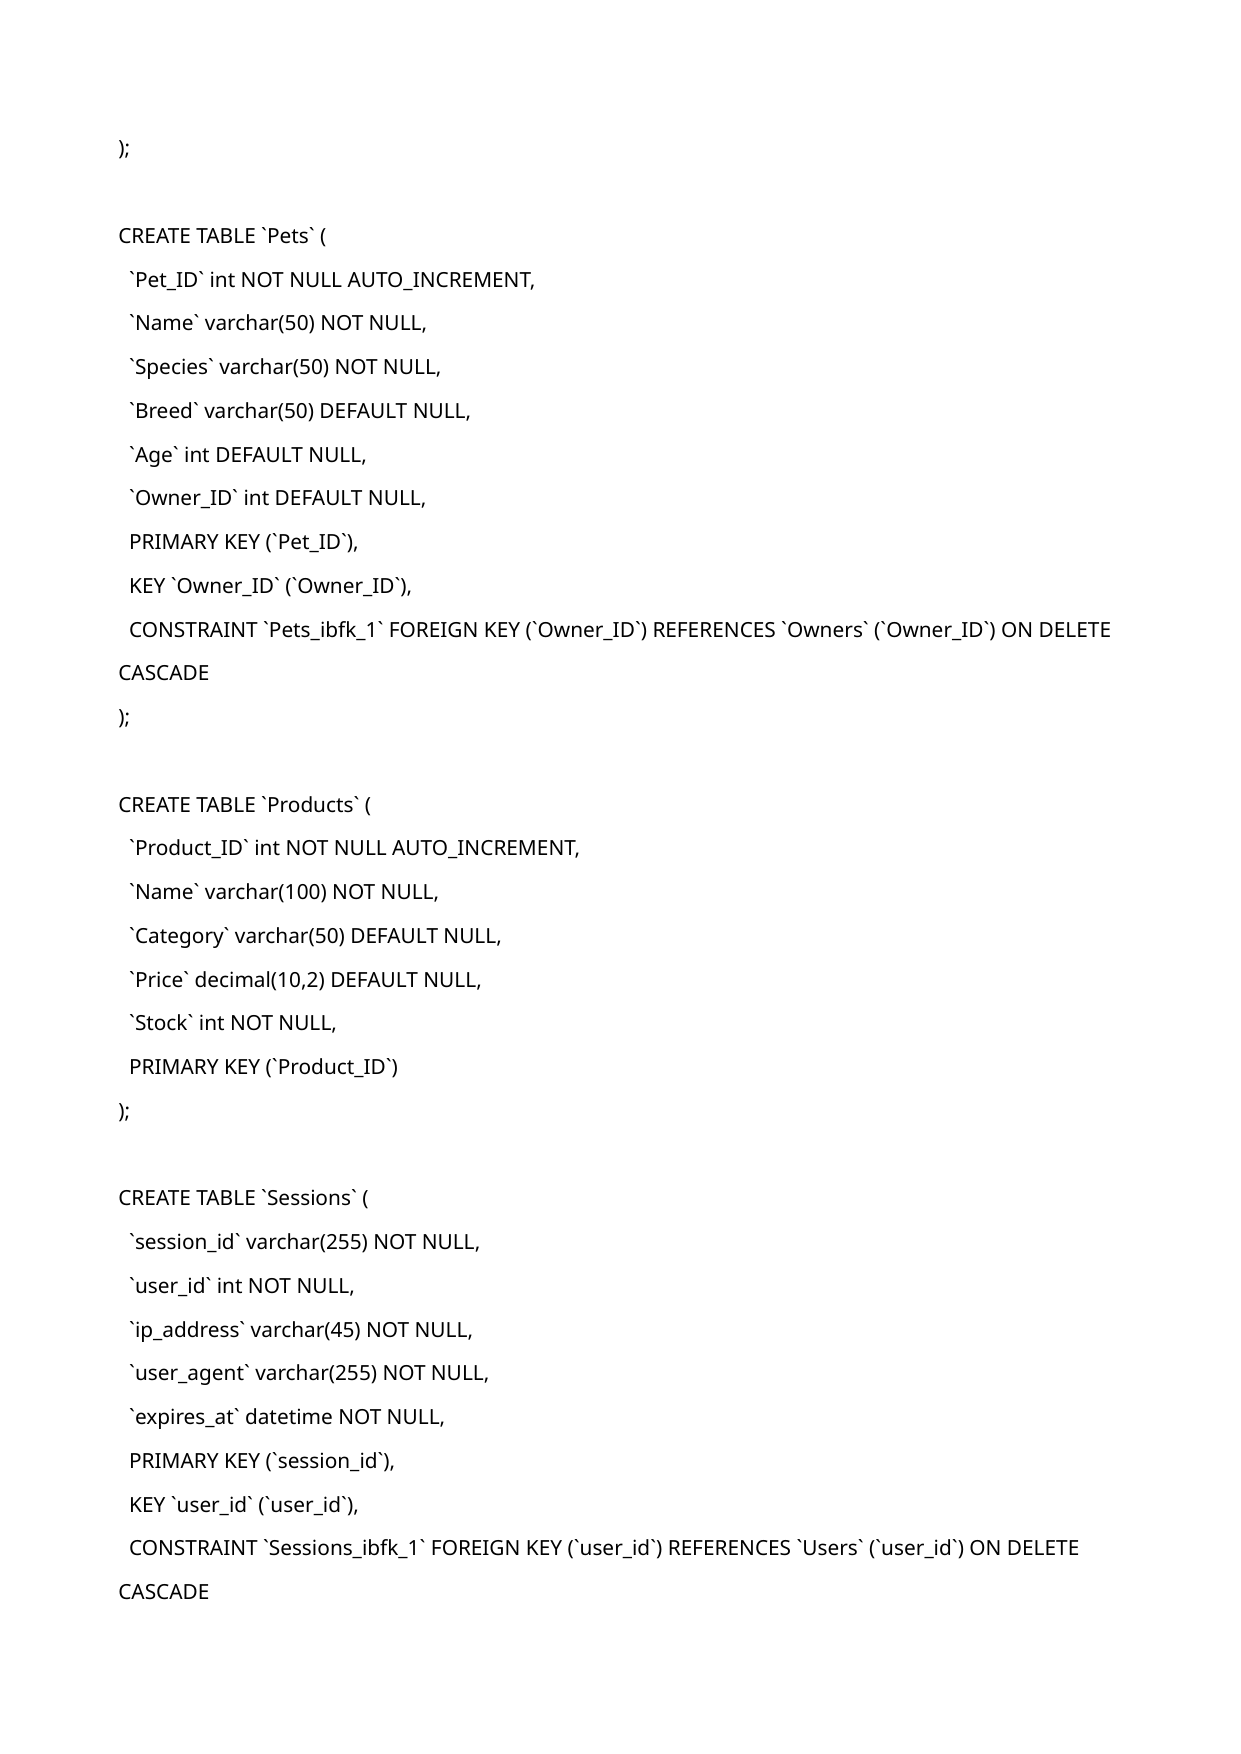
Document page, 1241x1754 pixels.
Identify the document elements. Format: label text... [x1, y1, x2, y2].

text ); [118, 687, 1122, 731]
text KEY `Owner_ID` (`Owner_ID`), [118, 556, 1122, 599]
text `Owner_ID` int DEFAULT NULL, [118, 468, 1122, 512]
text `Price` decimal(10,2) DEFAULT NULL, [118, 949, 1122, 993]
text `Product_ID` int NOT NULL AUTO_INCREMENT, [118, 818, 1122, 862]
text `Breed` varchar(50) DEFAULT NULL, [118, 381, 1122, 424]
text PRIMARY KEY (`Pet_ID`), [118, 512, 1122, 556]
text `Name` varchar(100) NOT NULL, [118, 862, 1122, 906]
text KEY `user_id` (`user_id`), [118, 1474, 1122, 1518]
text `ip_address` varchar(45) NOT NULL, [118, 1299, 1122, 1343]
text CREATE TABLE `Sessions` ( [118, 1168, 1122, 1212]
text `Name` varchar(50) NOT NULL, [118, 293, 1122, 337]
text CREATE TABLE `Pets` ( [118, 206, 1122, 249]
text `Pet_ID` int NOT NULL AUTO_INCREMENT, [118, 249, 1122, 293]
text ); [118, 1081, 1122, 1124]
text `Stock` int NOT NULL, [118, 993, 1122, 1037]
text ); [118, 118, 1122, 162]
text `user_agent` varchar(255) NOT NULL, [118, 1343, 1122, 1387]
text CONSTRAINT `Sessions_ibfk_1` FOREIGN KEY (`user_id`) REFERENCES `Users` (`user_id`) ON DELETE CASCADE [118, 1518, 1122, 1606]
text `Species` varchar(50) NOT NULL, [118, 337, 1122, 381]
text `Category` varchar(50) DEFAULT NULL, [118, 906, 1122, 949]
text `expires_at` datetime NOT NULL, [118, 1387, 1122, 1431]
text `Age` int DEFAULT NULL, [118, 424, 1122, 468]
text PRIMARY KEY (`session_id`), [118, 1431, 1122, 1474]
text `session_id` varchar(255) NOT NULL, [118, 1212, 1122, 1256]
text CREATE TABLE `Products` ( [118, 774, 1122, 818]
text CONSTRAINT `Pets_ibfk_1` FOREIGN KEY (`Owner_ID`) REFERENCES `Owners` (`Owner_ID`) ON DELETE CASCADE [118, 599, 1122, 687]
text `user_id` int NOT NULL, [118, 1256, 1122, 1299]
text PRIMARY KEY (`Product_ID`) [118, 1037, 1122, 1081]
